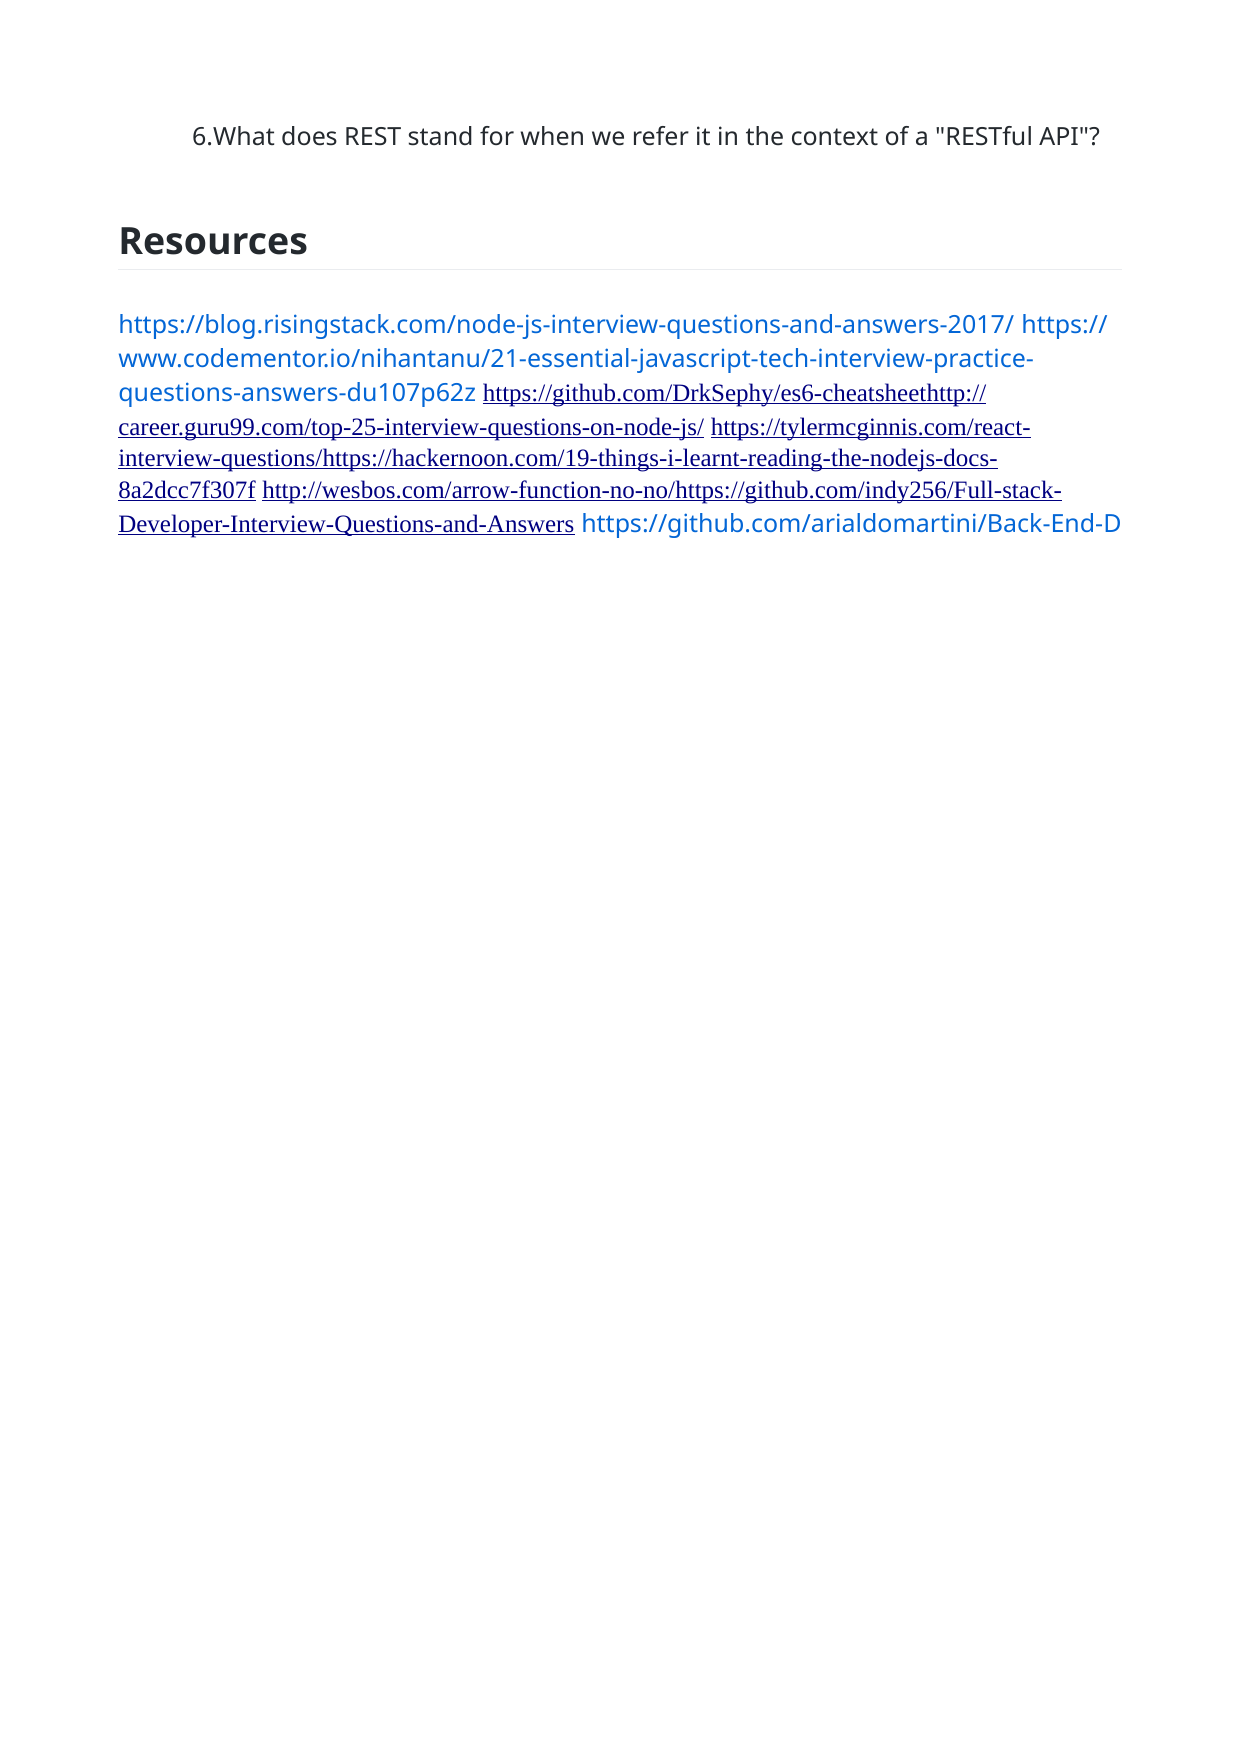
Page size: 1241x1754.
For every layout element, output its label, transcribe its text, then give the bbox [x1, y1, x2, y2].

text https://blog.risingstack.com/node-js-interview-questions-and-answers-2017/ https://www.codementor.io/nihantanu/21-essential-javascript-tech-interview-practice-questions-answers-du107p62z https://github.com/DrkSephy/es6-cheatsheethttp://career.guru99.com/top-25-interview-questions-on-node-js/ https://tylermcginnis.com/react-interview-questions/https://hackernoon.com/19-things-i-learnt-reading-the-nodejs-docs-8a2dcc7f307f http://wesbos.com/arrow-function-no-no/https://github.com/indy256/Full-stack-Developer-Interview-Questions-and-Answers https://github.com/arialdomartini/Back-End-D [118, 306, 1122, 539]
list What does REST stand for when we refer it in the context of a "RESTful API"? [118, 118, 1122, 152]
subtitle Resources [118, 215, 1122, 269]
